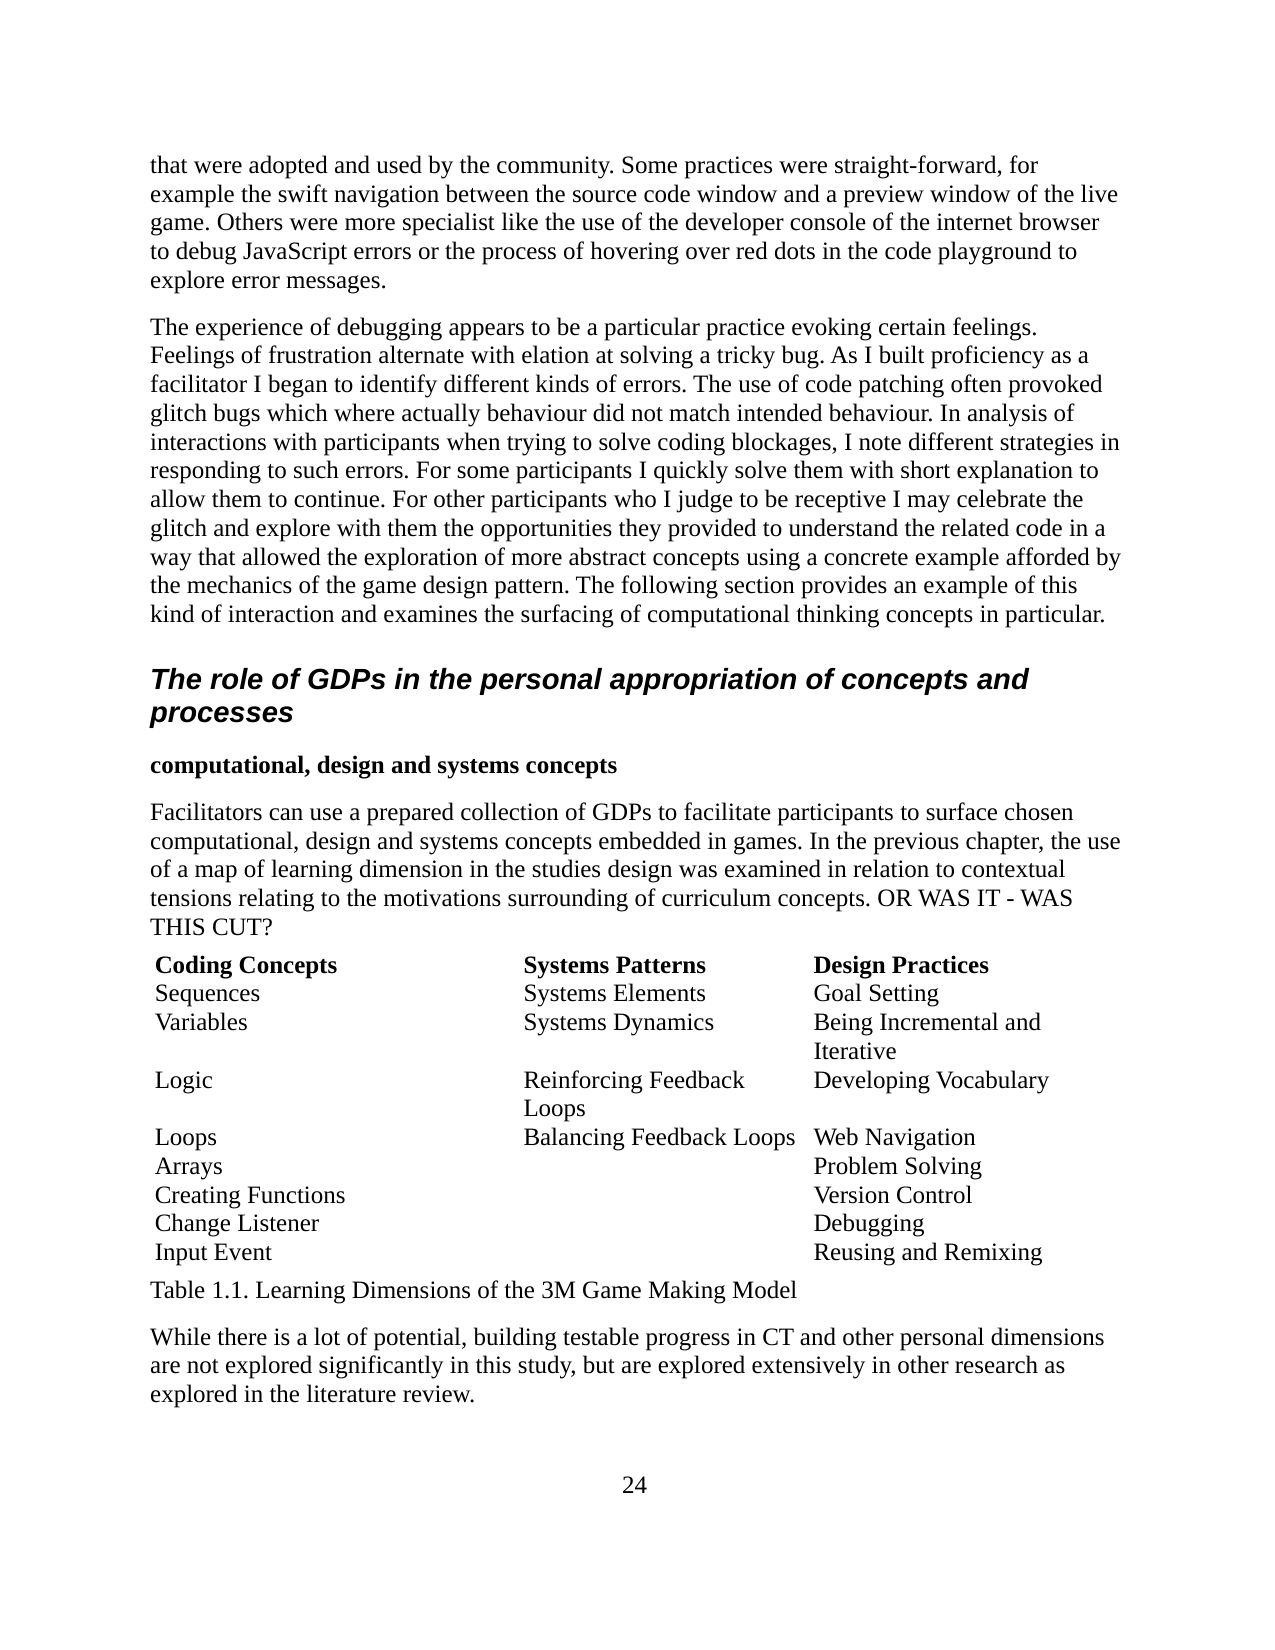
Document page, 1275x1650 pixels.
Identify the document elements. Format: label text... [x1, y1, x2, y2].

table_cell Reinforcing Feedback Loops [519, 1065, 809, 1122]
text that were adopted and used by the community. Some practices were straight-forward, for example the swift navigation between the source code window and a preview window of the live game. Others were more specialist like the use of the developer console of the internet browser to debug JavaScript errors or the process of hovering over red dots in the code playground to explore error messages. [150, 150, 1125, 294]
text While there is a lot of potential, building testable progress in CT and other personal dimensions are not explored significantly in this study, but are explored extensively in other research as explored in the literature review. [150, 1322, 1125, 1408]
table_cell Goal Setting [809, 979, 1125, 1007]
table_cell Creating Functions [150, 1180, 519, 1208]
table_cell Variables [150, 1007, 519, 1065]
table_cell Problem Solving [809, 1151, 1125, 1180]
table_cell [519, 1151, 809, 1180]
table_cell Systems Dynamics [519, 1007, 809, 1065]
table_cell [519, 1209, 809, 1237]
table_cell Balancing Feedback Loops [519, 1122, 809, 1151]
table_cell Input Event [150, 1237, 519, 1266]
table_cell Developing Vocabulary [809, 1065, 1125, 1122]
text The experience of debugging appears to be a particular practice evoking certain feelings. Feelings of frustration alternate with elation at solving a tricky bug. As I built proficiency as a facilitator I began to identify different kinds of errors. The use of code patching often provoked glitch bugs which where actually behaviour did not match intended behaviour. In analysis of interactions with participants when trying to solve coding blockages, I note different strategies in responding to such errors. For some participants I quickly solve them with short explanation to allow them to continue. For other participants who I judge to be receptive I may celebrate the glitch and explore with them the opportunities they provided to understand the related code in a way that allowed the exploration of more abstract concepts using a concrete example afforded by the mechanics of the game design pattern. The following section provides an example of this kind of interaction and examines the surfacing of computational thinking concepts in particular. [150, 312, 1125, 628]
table_cell Debugging [809, 1209, 1125, 1237]
table_cell Systems Elements [519, 979, 809, 1007]
table_cell Change Listener [150, 1209, 519, 1237]
table_cell Version Control [809, 1180, 1125, 1208]
table_cell Reusing and Remixing [809, 1237, 1125, 1266]
table_header Design Practices [809, 950, 1125, 978]
subtitle The role of GDPs in the personal appropriation of concepts and processes [150, 662, 1125, 729]
text Table 1.1. Learning Dimensions of the 3M Game Making Model [150, 1275, 1125, 1304]
table_cell [519, 1180, 809, 1208]
table_header Coding Concepts [150, 950, 519, 978]
table_cell [519, 1237, 809, 1266]
table_cell Being Incremental and Iterative [809, 1007, 1125, 1065]
table_header Systems Patterns [519, 950, 809, 978]
table_cell Loops [150, 1122, 519, 1151]
text Facilitators can use a prepared collection of GDPs to facilitate participants to surface chosen computational, design and systems concepts embedded in games. In the previous chapter, the use of a map of learning dimension in the studies design was examined in relation to contextual tensions relating to the motivations surrounding of curriculum concepts. OR WAS IT - WAS THIS CUT? [150, 797, 1125, 941]
table_cell Logic [150, 1065, 519, 1122]
table_cell Web Navigation [809, 1122, 1125, 1151]
text computational, design and systems concepts [150, 750, 1125, 779]
table_cell Sequences [150, 979, 519, 1007]
table_cell Arrays [150, 1151, 519, 1180]
